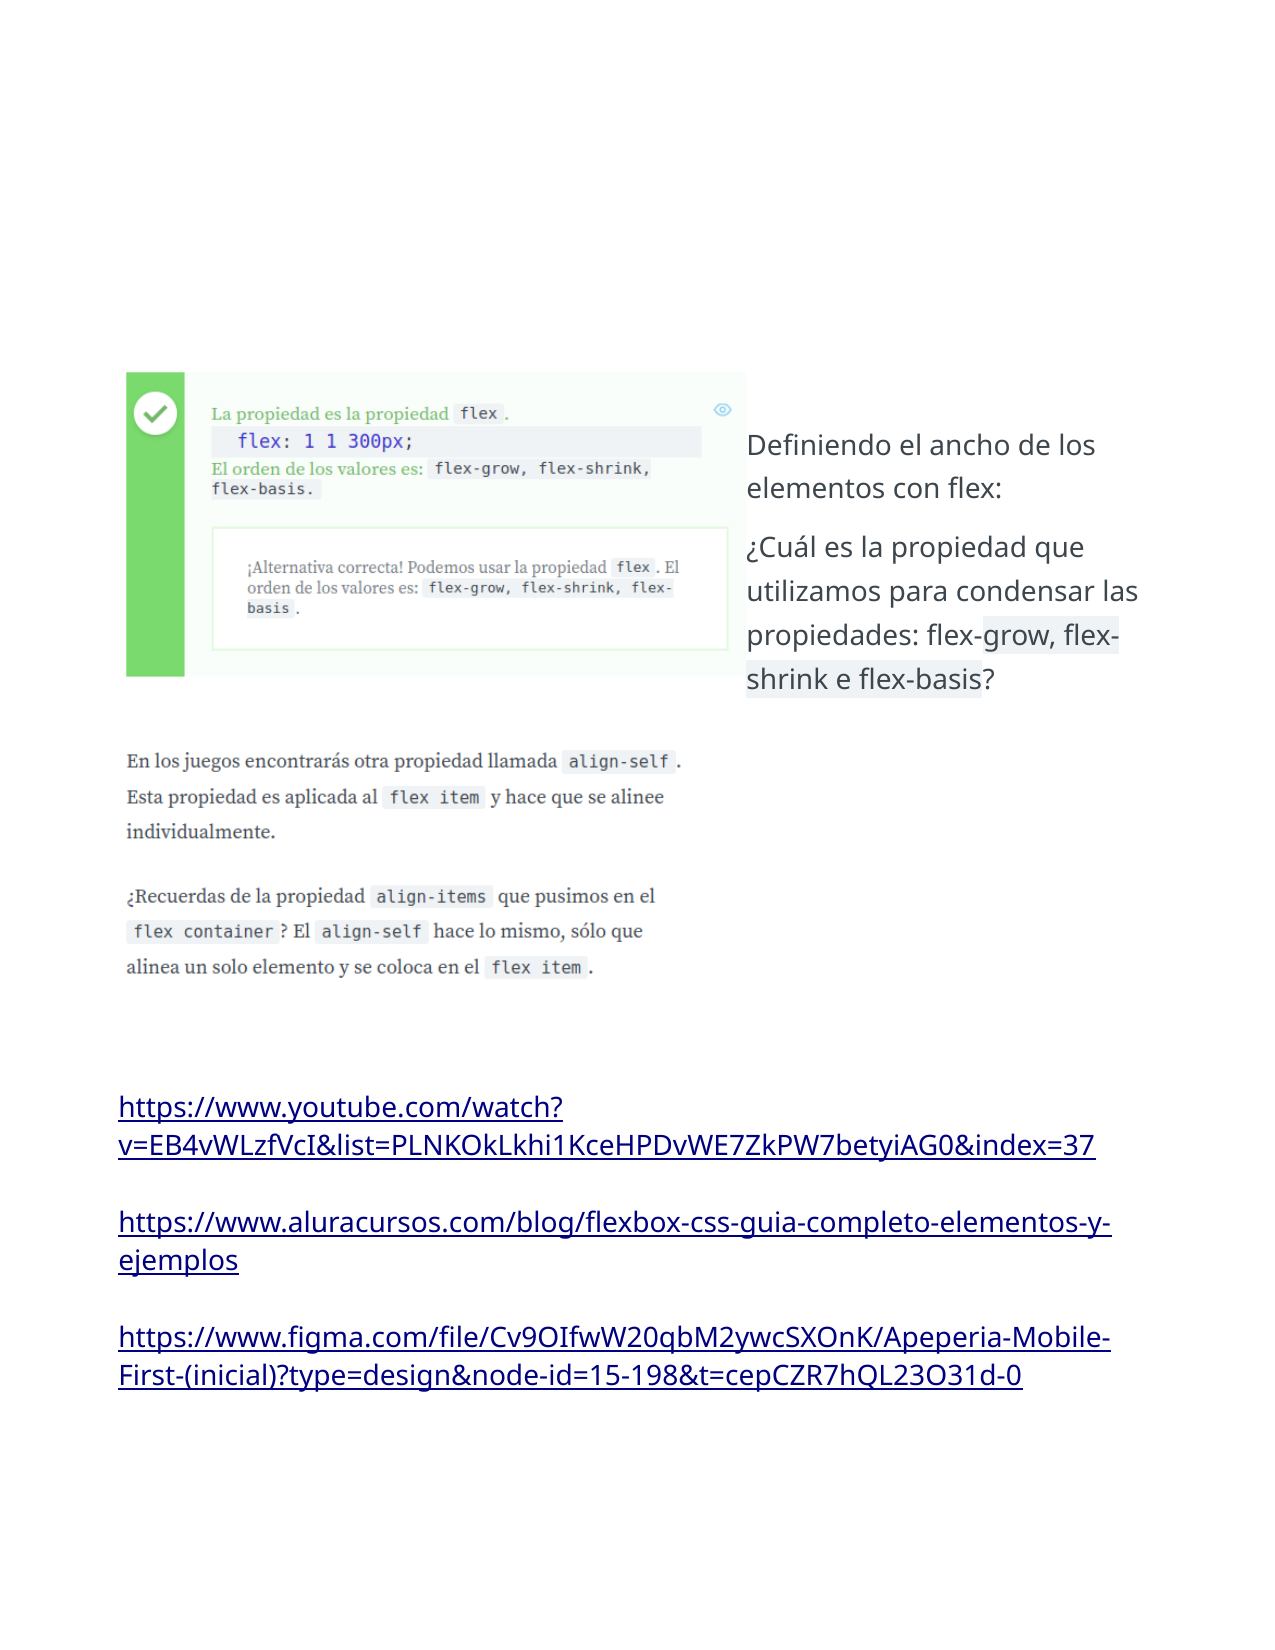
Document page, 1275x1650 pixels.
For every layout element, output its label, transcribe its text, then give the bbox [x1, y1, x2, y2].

text https://www.youtube.com/watch?v=EB4vWLzfVcI&list=PLNKOkLkhi1KceHPDvWE7ZkPW7betyiAG0&index=37 [118, 1087, 1157, 1164]
text Definiendo el ancho de los elementos con flex: [747, 425, 1157, 507]
picture [122, 368, 747, 681]
picture [122, 750, 699, 991]
text https://www.aluracursos.com/blog/flexbox-css-guia-completo-elementos-y-ejemplos [118, 1202, 1157, 1279]
text https://www.figma.com/file/Cv9OIfwW20qbM2ywcSXOnK/Apeperia-Mobile-First-(inicial)?type=design&node-id=15-198&t=cepCZR7hQL23O31d-0 [118, 1317, 1157, 1394]
text ¿Cuál es la propiedad que utilizamos para condensar las propiedades: flex-grow, flex-shrink e flex-basis? [118, 527, 1157, 698]
